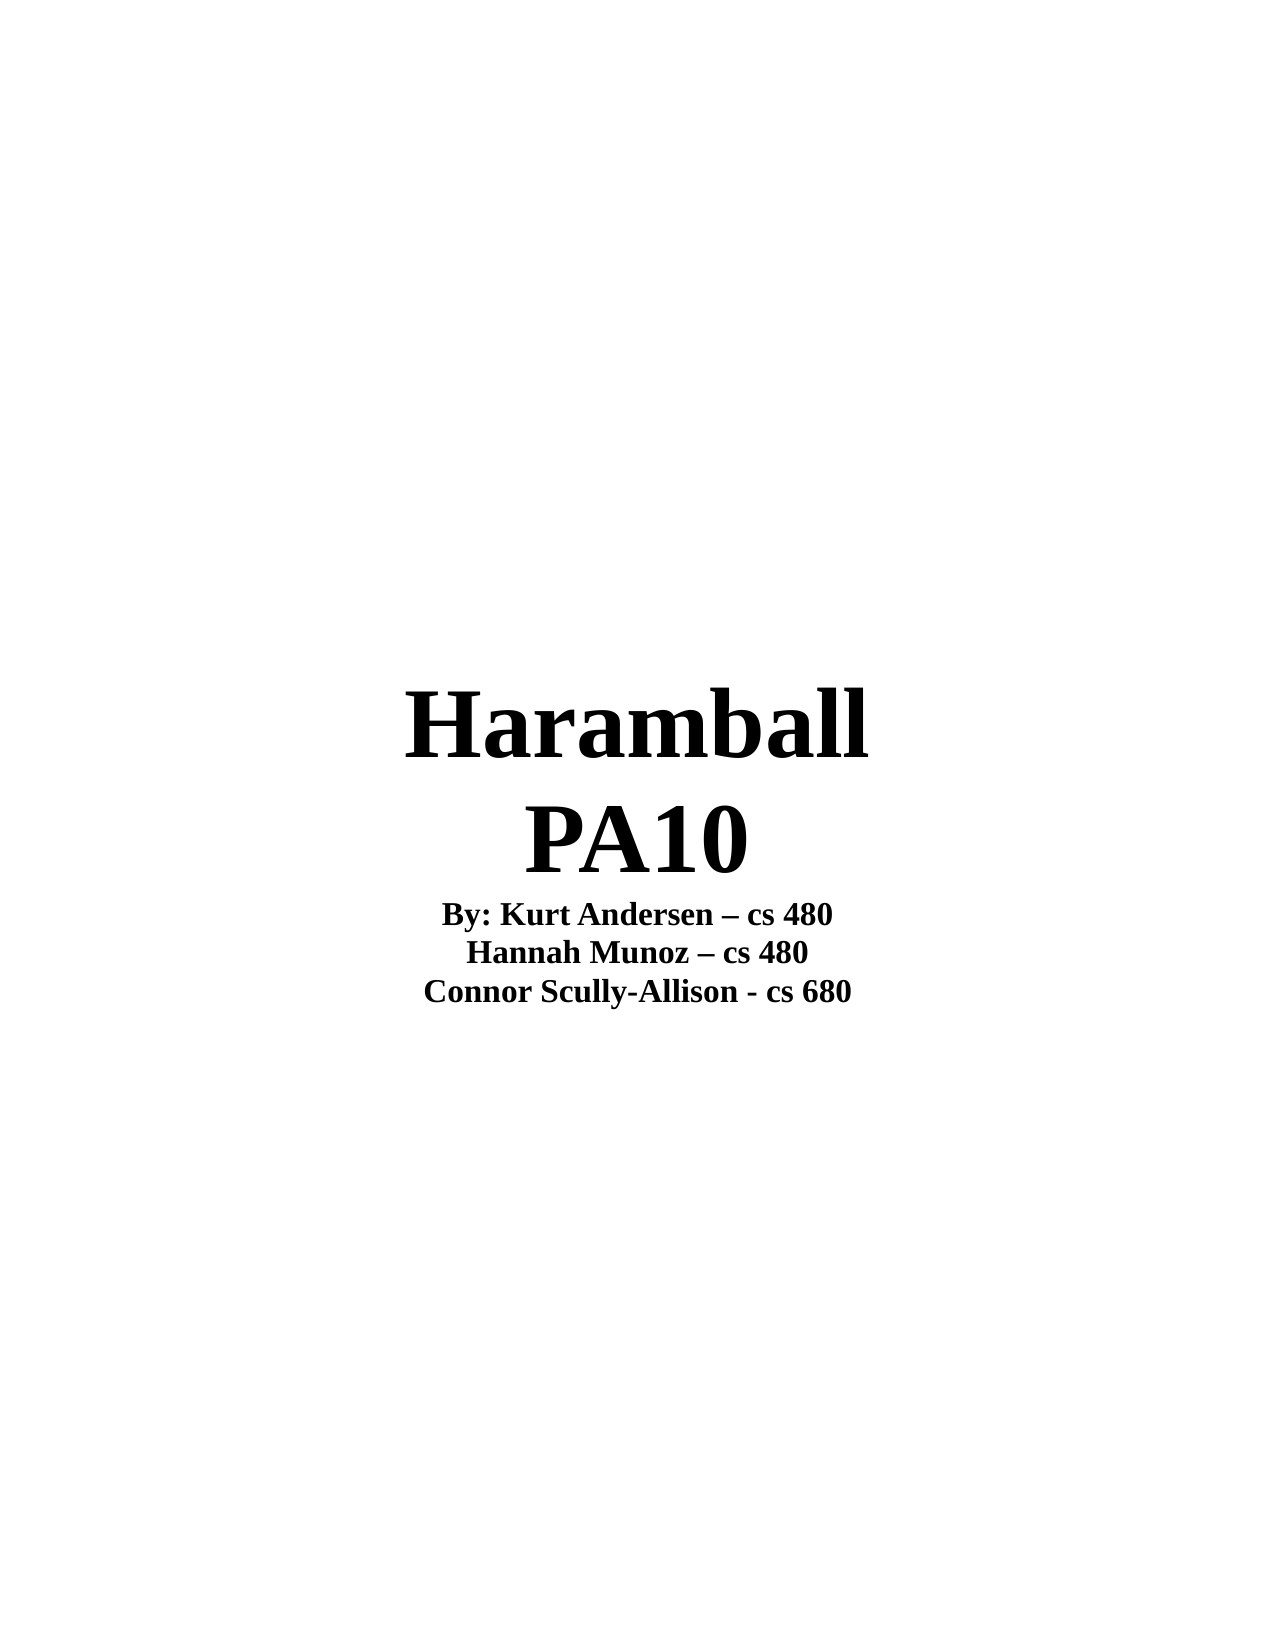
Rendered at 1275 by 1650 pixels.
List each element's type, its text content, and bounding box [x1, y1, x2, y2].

text Haramball [118, 664, 1157, 779]
text By: Kurt Andersen – cs 480 [118, 894, 1157, 933]
text Hannah Munoz – cs 480 [118, 933, 1157, 971]
text PA10 [118, 779, 1157, 894]
text Connor Scully-Allison - cs 680 [118, 971, 1157, 1009]
